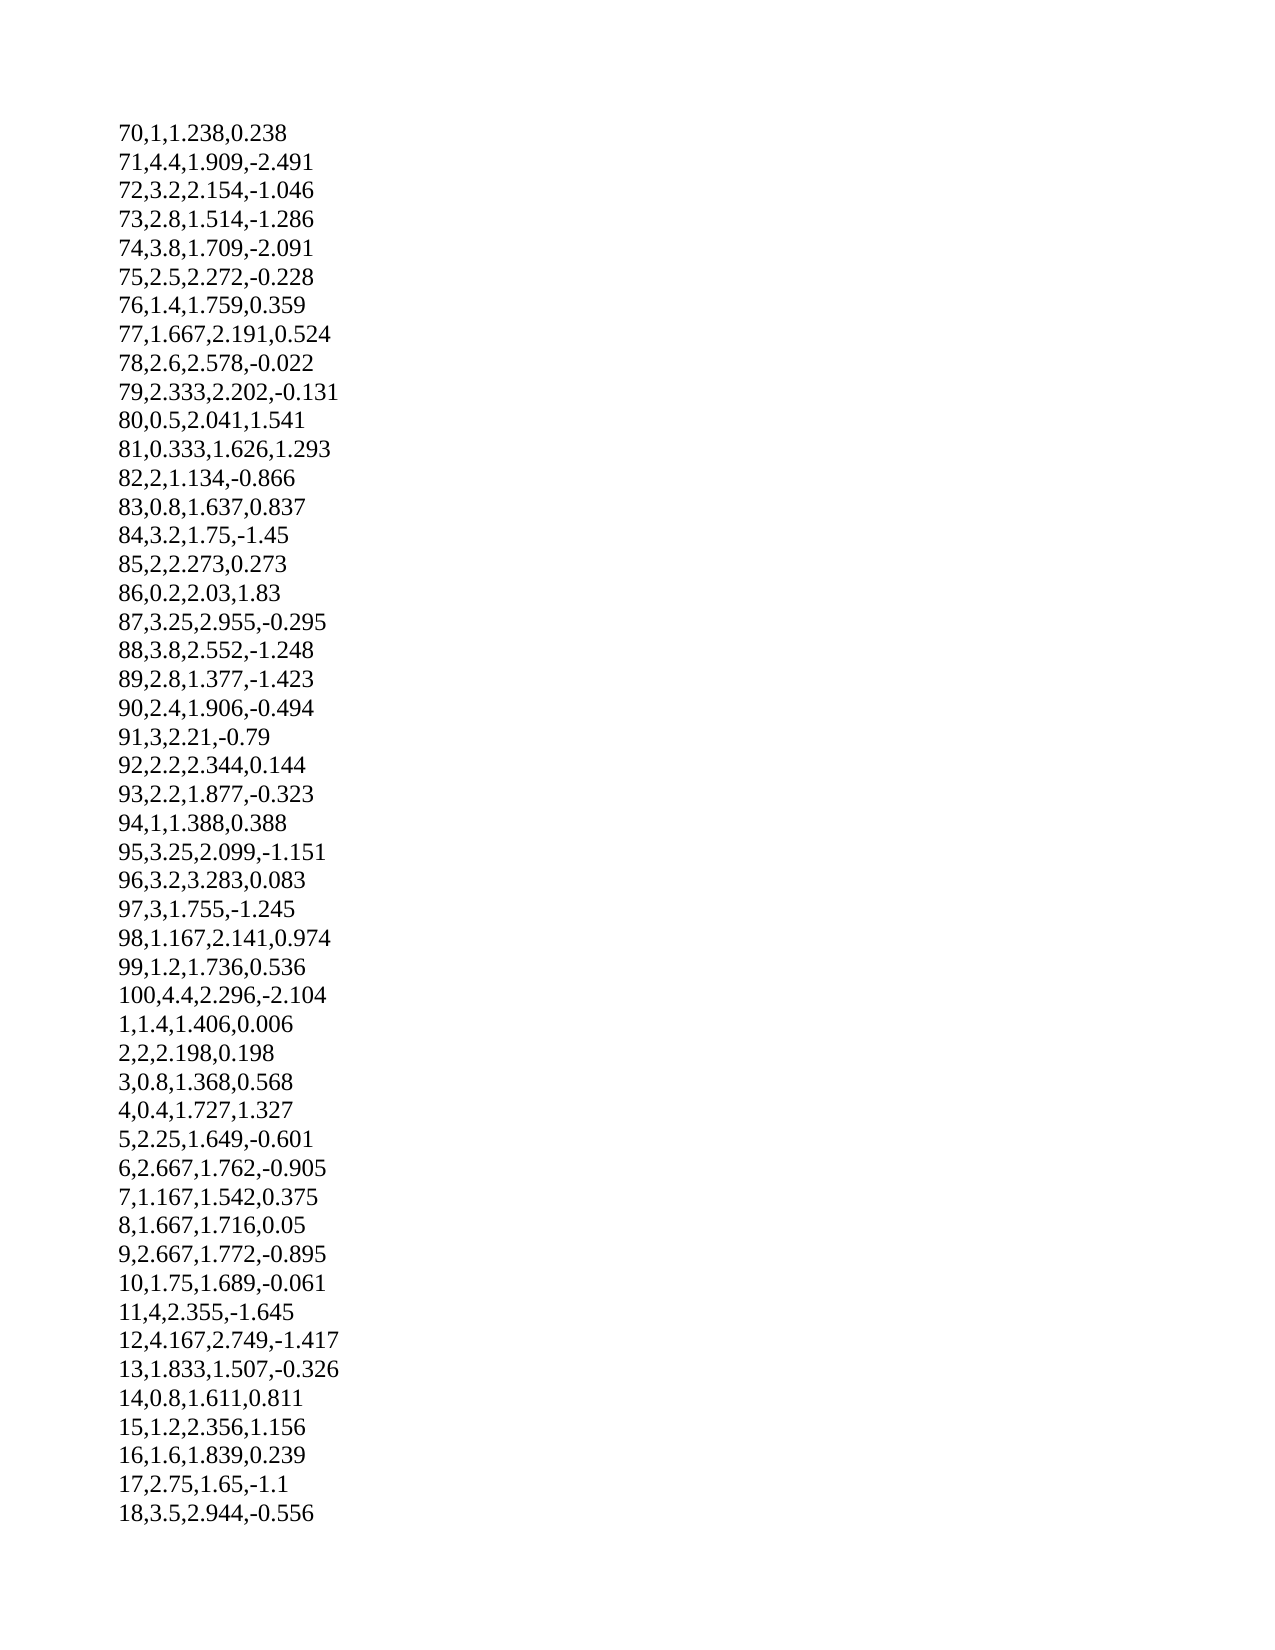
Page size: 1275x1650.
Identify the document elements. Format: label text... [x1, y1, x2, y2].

text 17,2.75,1.65,-1.1 [118, 1469, 1157, 1498]
text 84,3.2,1.75,-1.45 [118, 521, 1157, 549]
text 92,2.2,2.344,0.144 [118, 751, 1157, 779]
text 13,1.833,1.507,-0.326 [118, 1354, 1157, 1383]
text 82,2,1.134,-0.866 [118, 463, 1157, 492]
text 16,1.6,1.839,0.239 [118, 1441, 1157, 1469]
text 98,1.167,2.141,0.974 [118, 923, 1157, 952]
text 74,3.8,1.709,-2.091 [118, 233, 1157, 262]
text 89,2.8,1.377,-1.423 [118, 664, 1157, 693]
text 85,2,2.273,0.273 [118, 549, 1157, 578]
text 71,4.4,1.909,-2.491 [118, 147, 1157, 176]
text 70,1,1.238,0.238 [118, 118, 1157, 147]
text 15,1.2,2.356,1.156 [118, 1412, 1157, 1441]
text 2,2,2.198,0.198 [118, 1038, 1157, 1067]
text 1,1.4,1.406,0.006 [118, 1009, 1157, 1038]
text 73,2.8,1.514,-1.286 [118, 204, 1157, 233]
text 8,1.667,1.716,0.05 [118, 1211, 1157, 1239]
text 96,3.2,3.283,0.083 [118, 866, 1157, 894]
text 86,0.2,2.03,1.83 [118, 578, 1157, 607]
text 78,2.6,2.578,-0.022 [118, 348, 1157, 377]
text 83,0.8,1.637,0.837 [118, 492, 1157, 521]
text 4,0.4,1.727,1.327 [118, 1096, 1157, 1124]
text 11,4,2.355,-1.645 [118, 1297, 1157, 1326]
text 91,3,2.21,-0.79 [118, 722, 1157, 751]
text 94,1,1.388,0.388 [118, 808, 1157, 837]
text 76,1.4,1.759,0.359 [118, 291, 1157, 319]
text 97,3,1.755,-1.245 [118, 894, 1157, 923]
text 87,3.25,2.955,-0.295 [118, 607, 1157, 636]
text 12,4.167,2.749,-1.417 [118, 1326, 1157, 1354]
text 90,2.4,1.906,-0.494 [118, 693, 1157, 722]
text 3,0.8,1.368,0.568 [118, 1067, 1157, 1096]
text 80,0.5,2.041,1.541 [118, 406, 1157, 434]
text 81,0.333,1.626,1.293 [118, 434, 1157, 463]
text 95,3.25,2.099,-1.151 [118, 837, 1157, 866]
text 5,2.25,1.649,-0.601 [118, 1124, 1157, 1153]
text 88,3.8,2.552,-1.248 [118, 636, 1157, 664]
text 79,2.333,2.202,-0.131 [118, 377, 1157, 406]
text 7,1.167,1.542,0.375 [118, 1182, 1157, 1211]
text 10,1.75,1.689,-0.061 [118, 1268, 1157, 1297]
text 6,2.667,1.762,-0.905 [118, 1153, 1157, 1182]
text 93,2.2,1.877,-0.323 [118, 779, 1157, 808]
text 100,4.4,2.296,-2.104 [118, 981, 1157, 1009]
text 75,2.5,2.272,-0.228 [118, 262, 1157, 291]
text 99,1.2,1.736,0.536 [118, 952, 1157, 981]
text 77,1.667,2.191,0.524 [118, 319, 1157, 348]
text 9,2.667,1.772,-0.895 [118, 1239, 1157, 1268]
text 18,3.5,2.944,-0.556 [118, 1498, 1157, 1527]
text 14,0.8,1.611,0.811 [118, 1383, 1157, 1412]
text 72,3.2,2.154,-1.046 [118, 176, 1157, 204]
